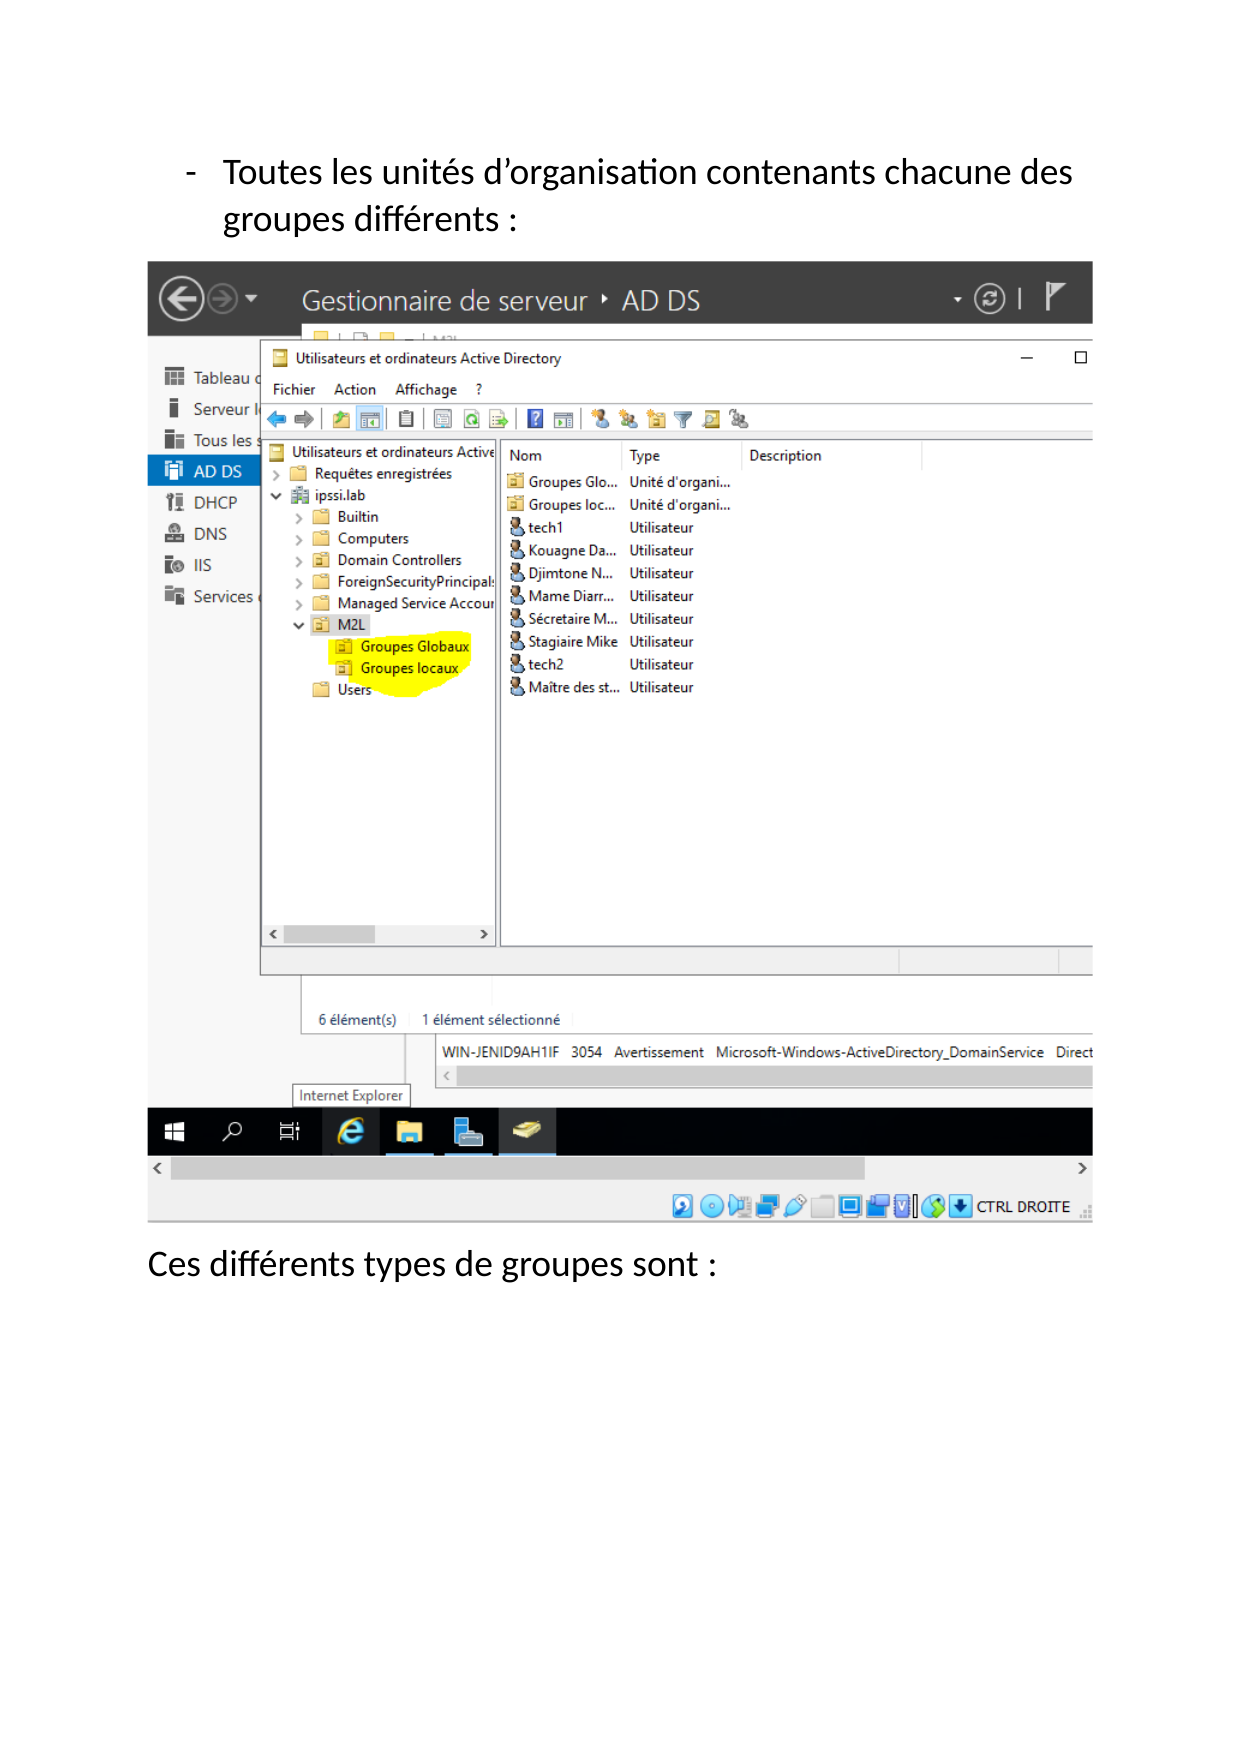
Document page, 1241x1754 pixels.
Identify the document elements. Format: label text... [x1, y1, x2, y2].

list Toutes les unités d’organisation contenants chacune des groupes différents : [185, 148, 1093, 241]
text Ces différents types de groupes sont : [148, 1240, 1093, 1286]
